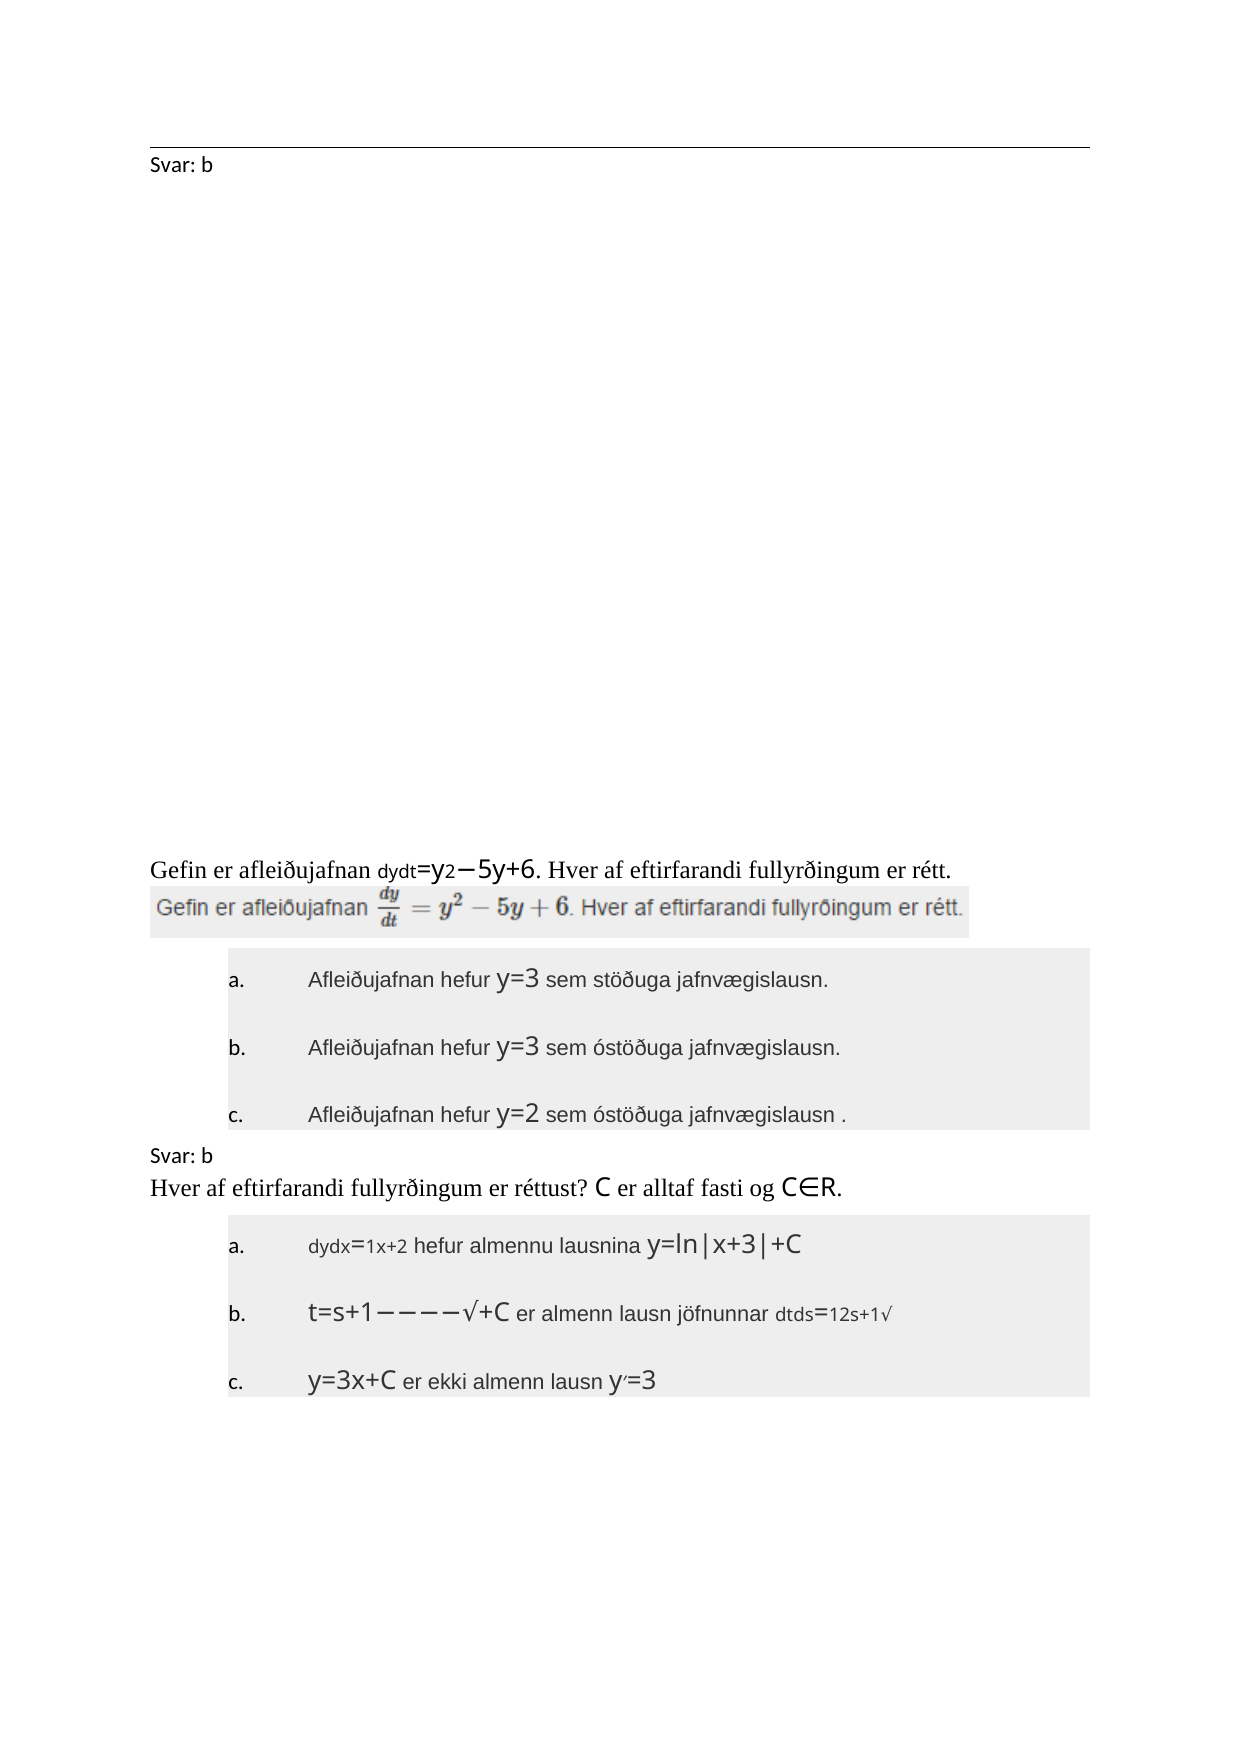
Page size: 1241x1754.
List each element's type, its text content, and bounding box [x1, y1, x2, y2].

text Hver af eftirfarandi fullyrðingum er réttust? C er alltaf fasti og C∈R. [150, 1169, 1090, 1204]
list Afleiðujafnan hefur y=3 sem stöðuga jafnvægislausn. [228, 948, 1090, 995]
list Afleiðujafnan hefur y=2 sem óstöðuga jafnvægislausn . [228, 1083, 1090, 1130]
list t=s+1−−−−√+C er almenn lausn jöfnunnar dtds=12s+1√ [228, 1282, 1090, 1329]
list dydx=1x+2 hefur almennu lausnina y=ln|x+3|+C [228, 1215, 1090, 1262]
list y=3x+C er ekki almenn lausn y′=3 [228, 1350, 1090, 1397]
picture [150, 886, 969, 938]
text Svar: b [150, 150, 1090, 178]
list Afleiðujafnan hefur y=3 sem óstöðuga jafnvægislausn. [228, 1016, 1090, 1063]
text Svar: b [150, 1141, 1090, 1169]
text Gefin er afleiðujafnan dydt=y2−5y+6. Hver af eftirfarandi fullyrðingum er rétt. [150, 851, 1090, 886]
